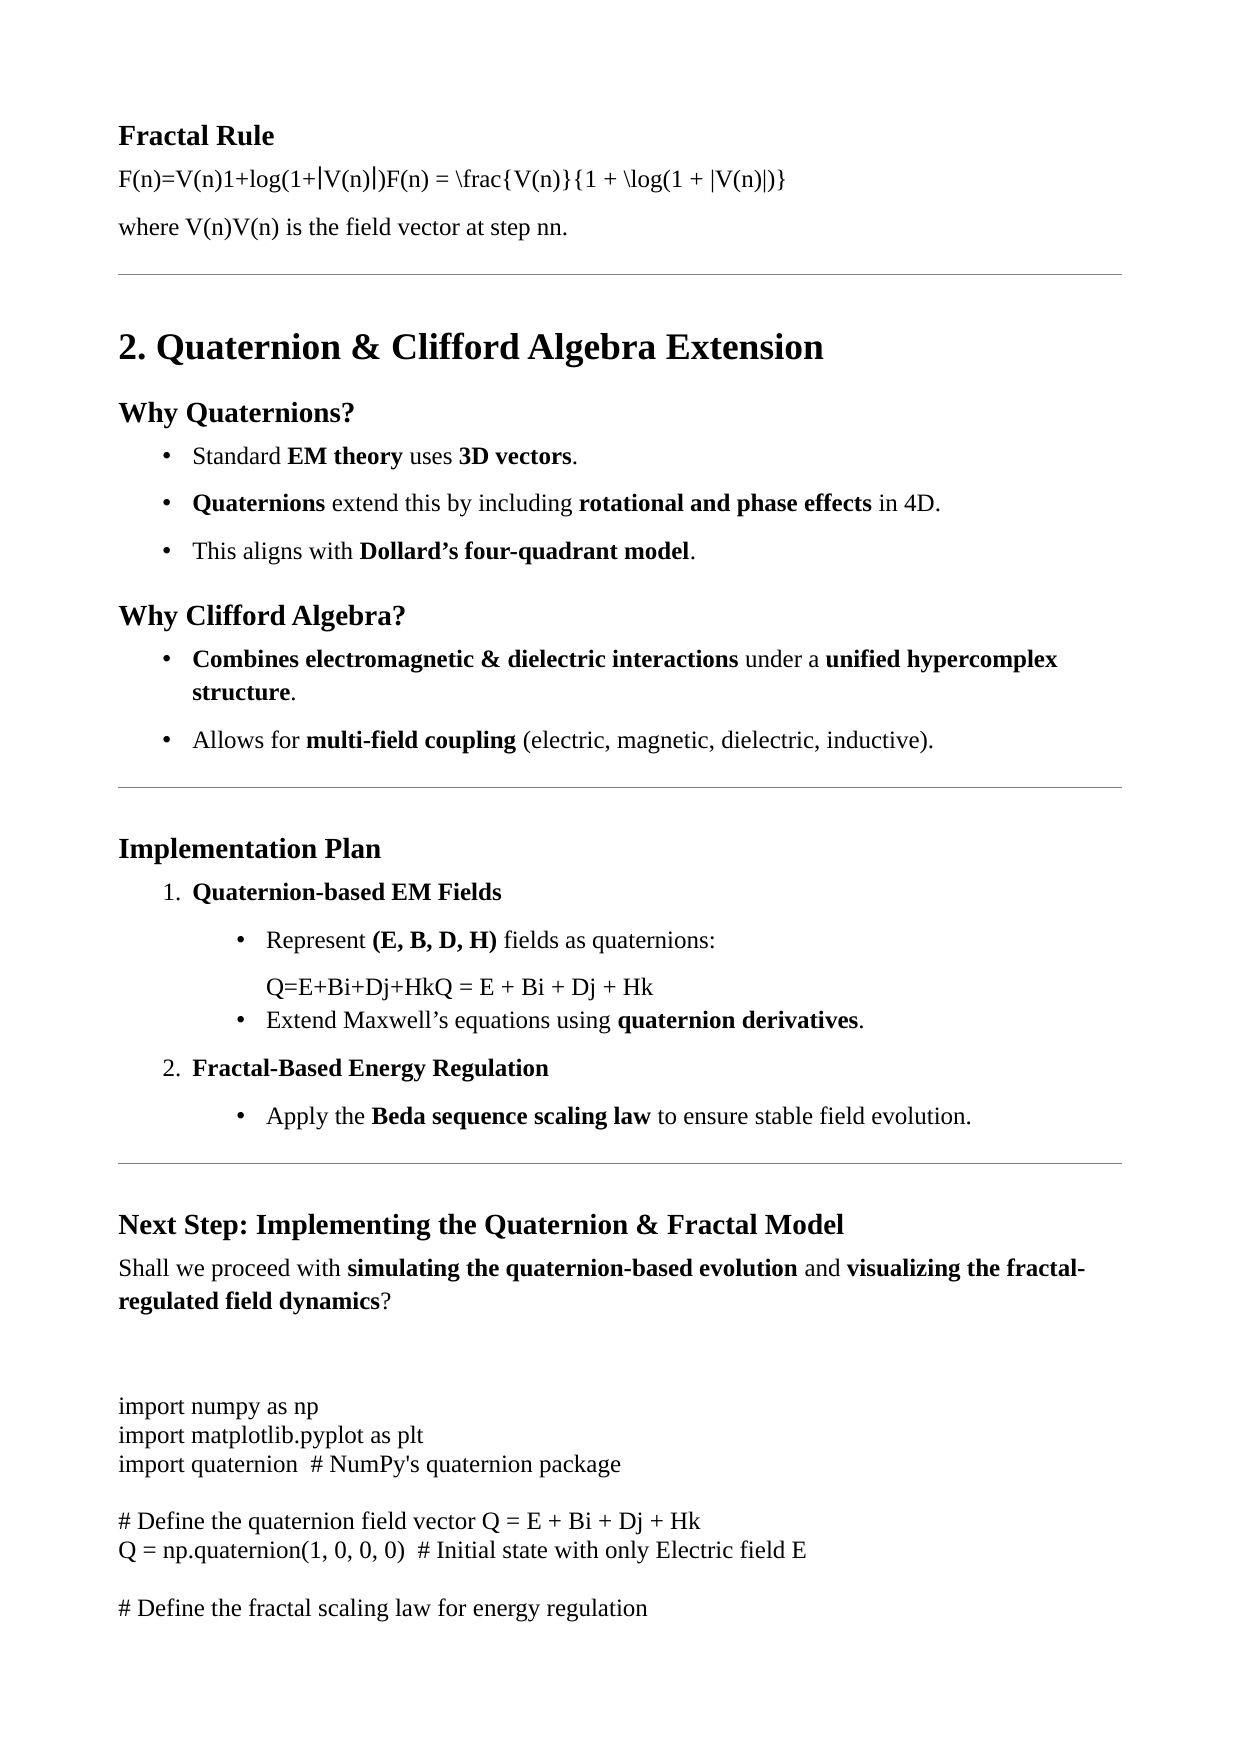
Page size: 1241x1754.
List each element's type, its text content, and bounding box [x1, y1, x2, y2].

text where V(n)V(n) is the field vector at step nn. [118, 212, 1122, 241]
text import numpy as np [118, 1391, 1122, 1420]
text import matplotlib.pyplot as plt [118, 1420, 1122, 1449]
list Combines electromagnetic & dielectric interactions under a unified hypercomplex structure. [162, 644, 1122, 706]
text Shall we proceed with simulating the quaternion-based evolution and visualizing the fractal-regulated field dynamics? 🚀 [118, 1253, 1122, 1315]
list Apply the Beda sequence scaling law to ensure stable field evolution. [236, 1101, 1122, 1129]
subtitle Why Clifford Algebra? [118, 598, 1122, 632]
list Extend Maxwell’s equations using quaternion derivatives. [236, 1006, 1122, 1034]
list Fractal-Based Energy Regulation [162, 1053, 1122, 1082]
subtitle Why Quaternions? [118, 395, 1122, 428]
list Quaternions extend this by including rotational and phase effects in 4D. [162, 488, 1122, 517]
text # Define the quaternion field vector Q = E + Bi + Dj + Hk [118, 1506, 1122, 1535]
subtitle Next Step: Implementing the Quaternion & Fractal Model [118, 1207, 1122, 1241]
text import quaternion # NumPy's quaternion package [118, 1449, 1122, 1478]
subtitle Implementation Plan [118, 831, 1122, 865]
list Represent (E, B, D, H) fields as quaternions: [236, 925, 1122, 954]
text Q = np.quaternion(1, 0, 0, 0) # Initial state with only Electric field E [118, 1535, 1122, 1564]
list Q=E+Bi+Dj+HkQ = E + Bi + Dj + Hk [236, 972, 1122, 1001]
subtitle 2. Quaternion & Clifford Algebra Extension [118, 324, 1122, 368]
text F(n)=V(n)1+log⁡(1+∣V(n)∣)F(n) = \frac{V(n)}{1 + \log(1 + |V(n)|)} [118, 164, 1122, 193]
text # Define the fractal scaling law for energy regulation [118, 1593, 1122, 1621]
list Allows for multi-field coupling (electric, magnetic, dielectric, inductive). [162, 725, 1122, 753]
list Quaternion-based EM Fields [162, 877, 1122, 906]
subtitle Fractal Rule [118, 118, 1122, 152]
list Standard EM theory uses 3D vectors. [162, 441, 1122, 469]
list This aligns with Dollard’s four-quadrant model. [162, 536, 1122, 565]
